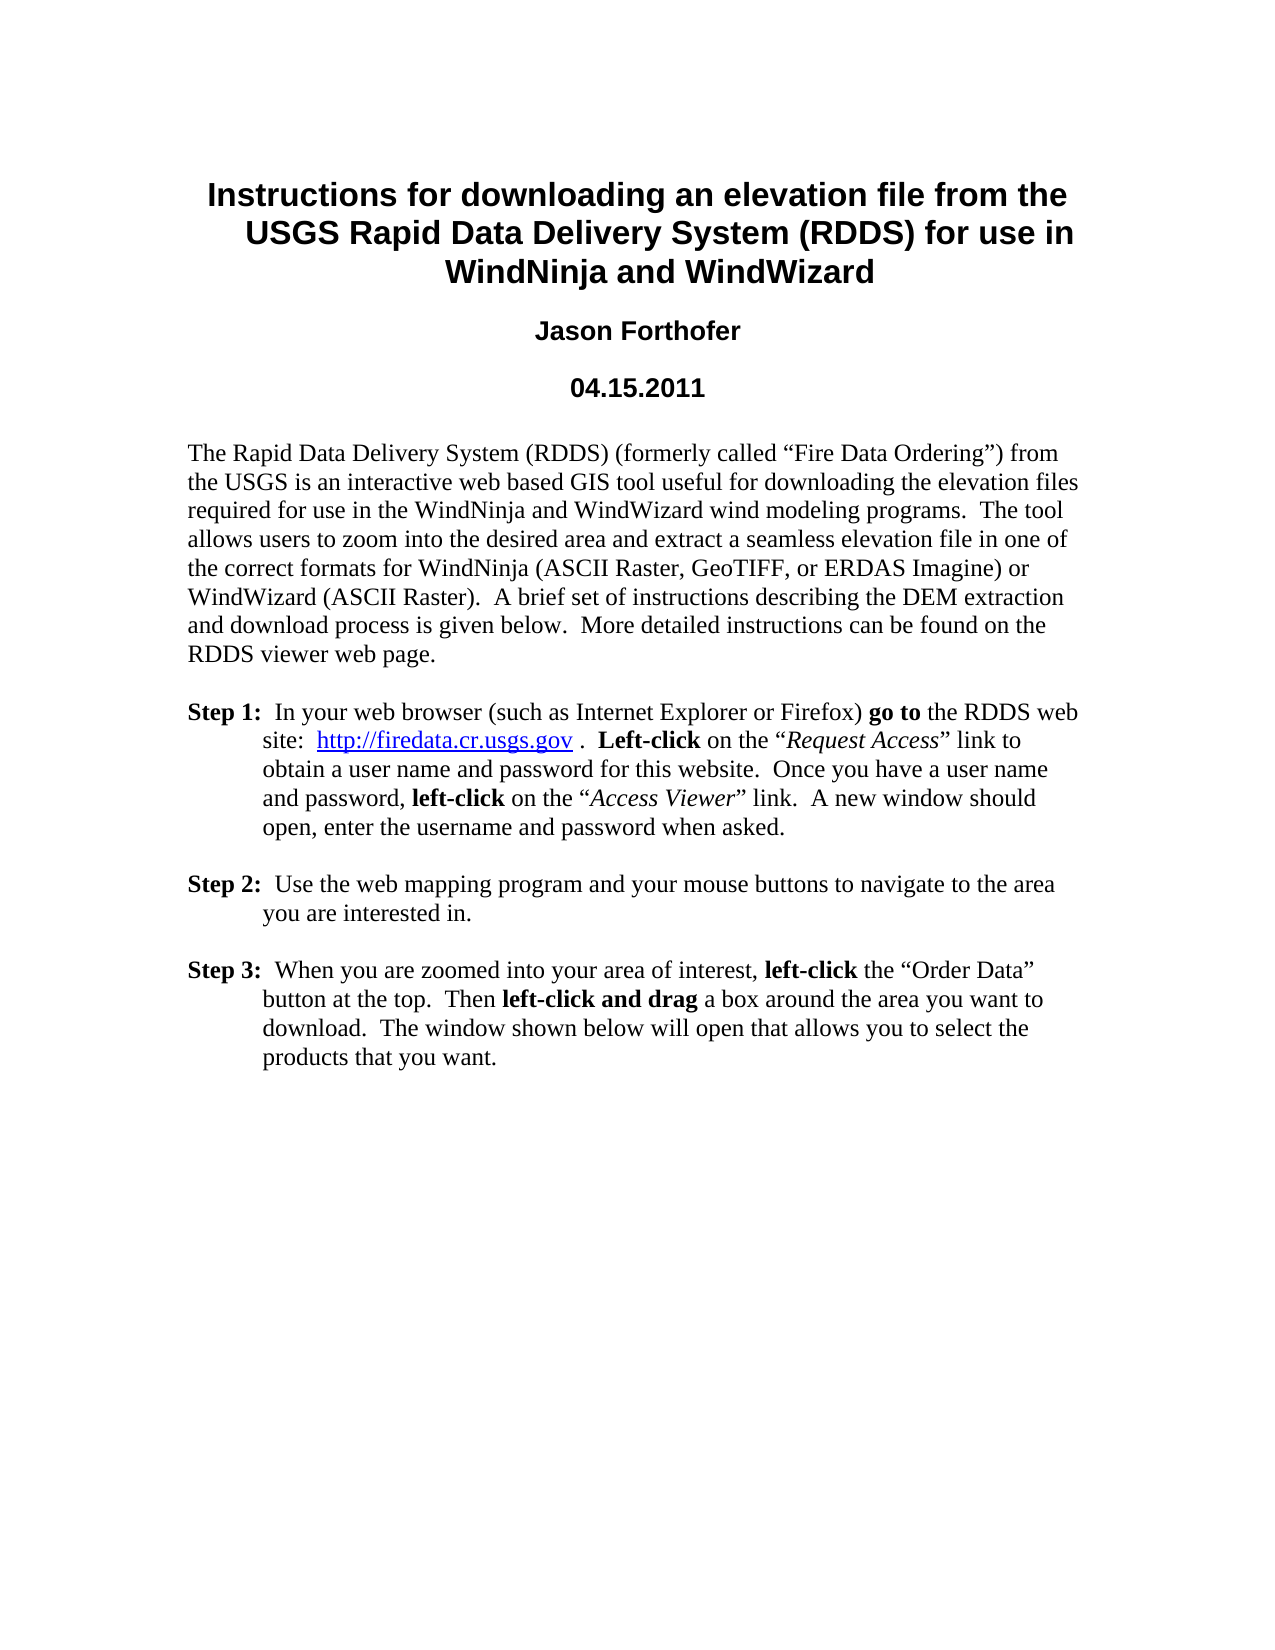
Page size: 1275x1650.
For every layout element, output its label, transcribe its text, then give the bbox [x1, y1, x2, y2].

subtitle Instructions for downloading an elevation file from the USGS Rapid Data Delivery System (RDDS) for use in WindNinja and WindWizard [187, 175, 1087, 290]
subtitle Jason Forthofer [187, 315, 1087, 347]
text The Rapid Data Delivery System (RDDS) (formerly called “Fire Data Ordering”) from the USGS is an interactive web based GIS tool useful for downloading the elevation files required for use in the WindNinja and WindWizard wind modeling programs. The tool allows users to zoom into the desired area and extract a seamless elevation file in one of the correct formats for WindNinja (ASCII Raster, GeoTIFF, or ERDAS Imagine) or WindWizard (ASCII Raster). A brief set of instructions describing the DEM extraction and download process is given below. More detailed instructions can be found on the RDDS viewer web page. [187, 438, 1087, 668]
text Step 2: Use the web mapping program and your mouse buttons to navigate to the area you are interested in. [187, 869, 1087, 927]
text Step 1: In your web browser (such as Internet Explorer or Firefox) go to the RDDS web site: http://firedata.cr.usgs.gov . Left-click on the “Request Access” link to obtain a user name and password for this website. Once you have a user name and password, left-click on the “Access Viewer” link. A new window should open, enter the username and password when asked. [187, 697, 1087, 840]
subtitle 04.15.2011 [187, 372, 1087, 403]
text Step 3: When you are zoomed into your area of interest, left-click the “Order Data” button at the top. Then left-click and drag a box around the area you want to download. The window shown below will open that allows you to select the products that you want. [187, 955, 1087, 1070]
